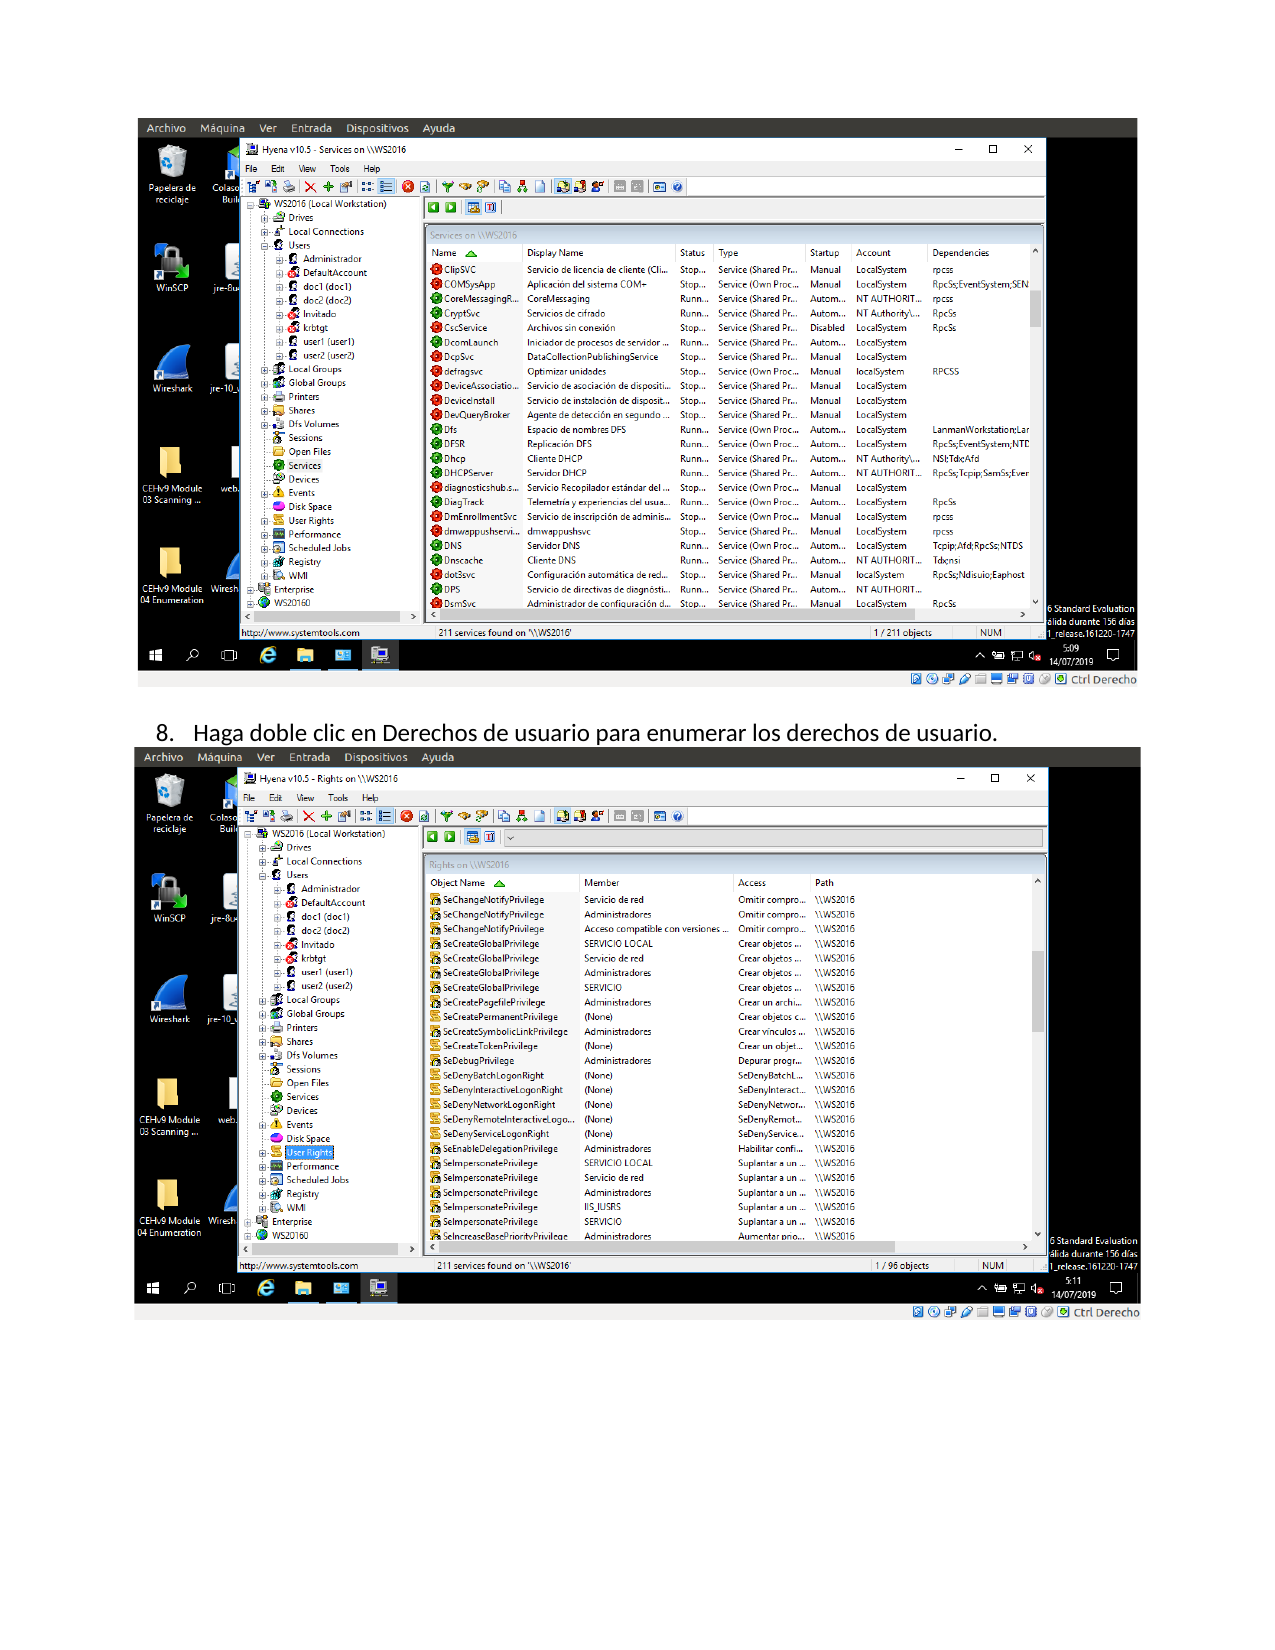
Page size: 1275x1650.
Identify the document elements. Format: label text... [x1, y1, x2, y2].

picture [134, 747, 1141, 1320]
picture [137, 118, 1138, 687]
list Haga doble clic en Derechos de usuario para enumerar los derechos de usuario. [156, 717, 1157, 747]
